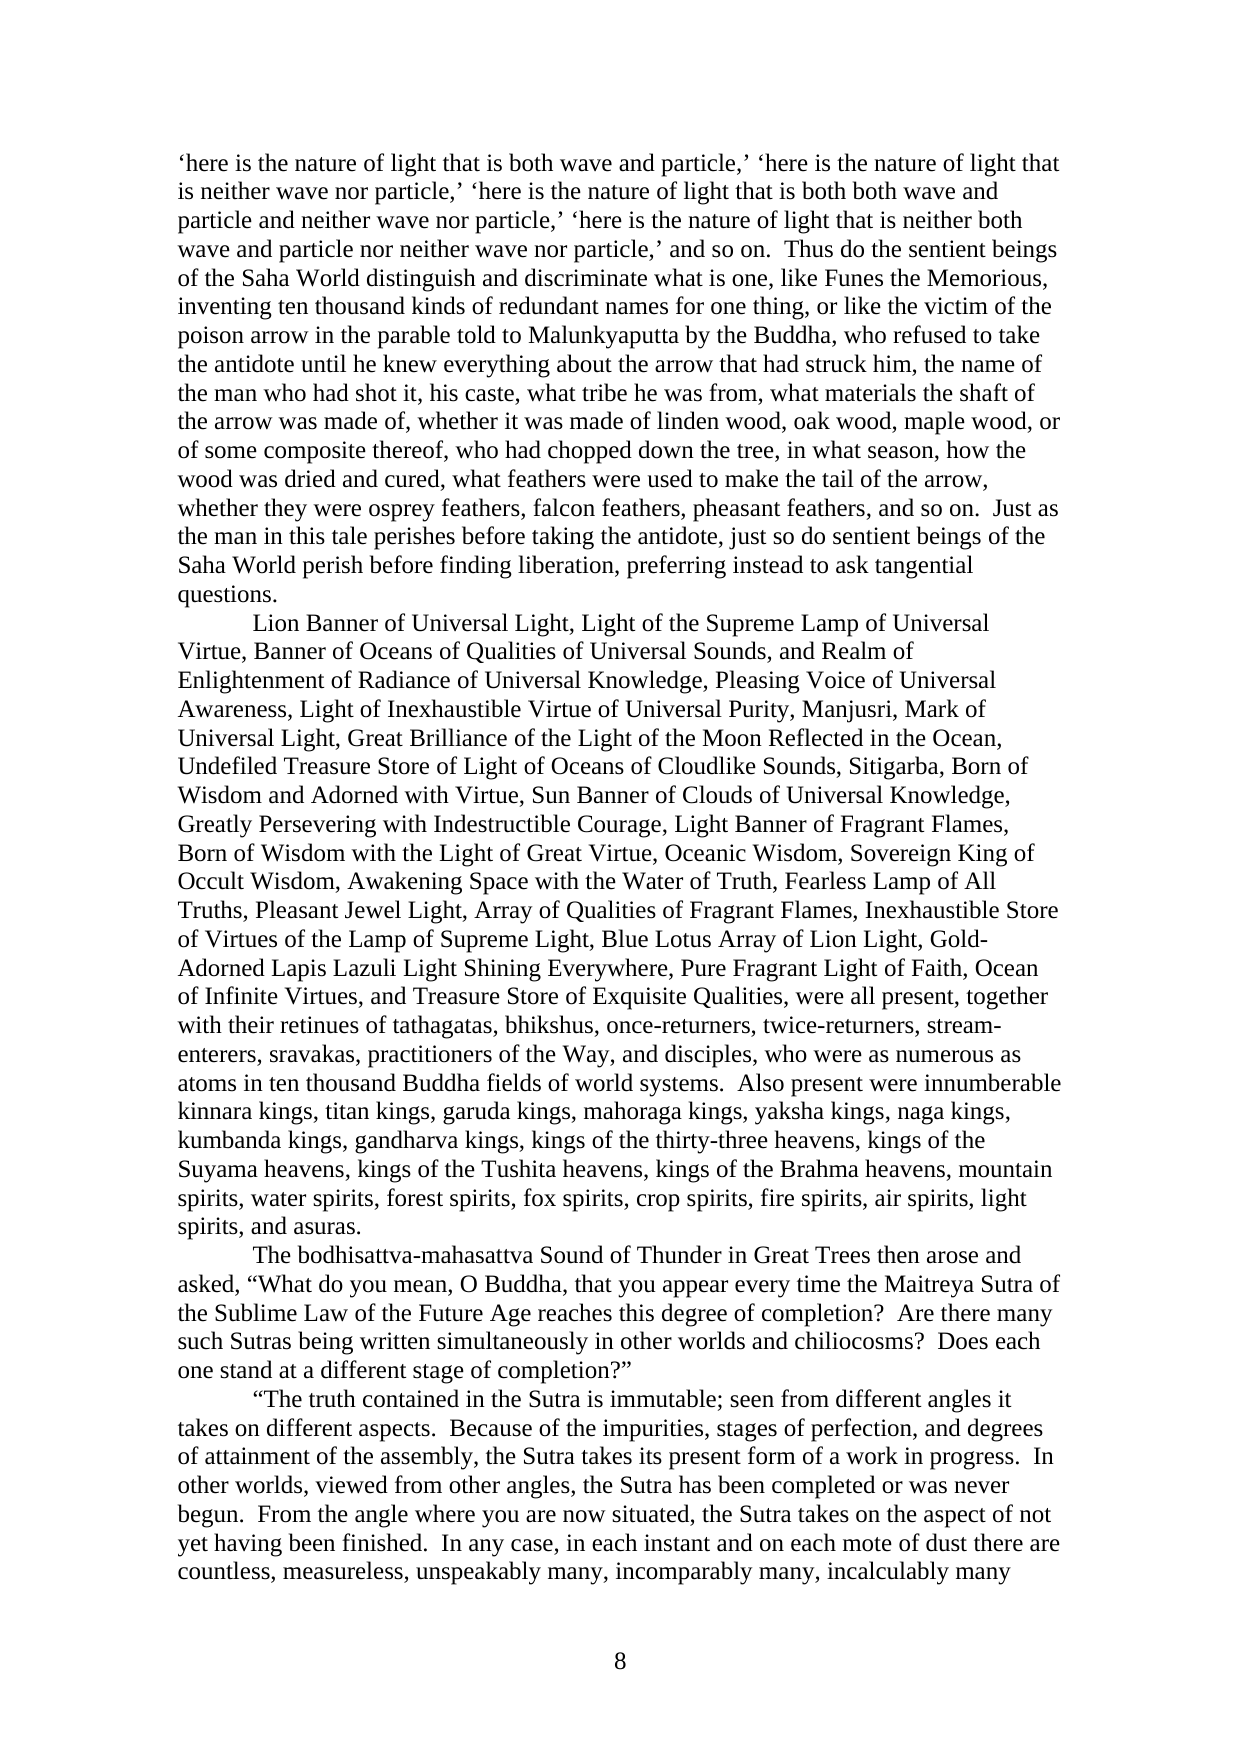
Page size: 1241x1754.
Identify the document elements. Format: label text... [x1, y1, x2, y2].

text Lion Banner of Universal Light, Light of the Supreme Lamp of Universal Virtue, Banner of Oceans of Qualities of Universal Sounds, and Realm of Enlightenment of Radiance of Universal Knowledge, Pleasing Voice of Universal Awareness, Light of Inexhaustible Virtue of Universal Purity, Manjusri, Mark of Universal Light, Great Brilliance of the Light of the Moon Reflected in the Ocean, Undefiled Treasure Store of Light of Oceans of Cloudlike Sounds, Sitigarba, Born of Wisdom and Adorned with Virtue, Sun Banner of Clouds of Universal Knowledge, Greatly Persevering with Indestructible Courage, Light Banner of Fragrant Flames, Born of Wisdom with the Light of Great Virtue, Oceanic Wisdom, Sovereign King of Occult Wisdom, Awakening Space with the Water of Truth, Fearless Lamp of All Truths, Pleasant Jewel Light, Array of Qualities of Fragrant Flames, Inexhaustible Store of Virtues of the Lamp of Supreme Light, Blue Lotus Array of Lion Light, Gold-Adorned Lapis Lazuli Light Shining Everywhere, Pure Fragrant Light of Faith, Ocean of Infinite Virtues, and Treasure Store of Exquisite Qualities, were all present, together with their retinues of tathagatas, bhikshus, once-returners, twice-returners, stream-enterers, sravakas, practitioners of the Way, and disciples, who were as numerous as atoms in ten thousand Buddha fields of world systems. Also present were innumberable kinnara kings, titan kings, garuda kings, mahoraga kings, yaksha kings, naga kings, kumbanda kings, gandharva kings, kings of the thirty-three heavens, kings of the Suyama heavens, kings of the Tushita heavens, kings of the Brahma heavens, mountain spirits, water spirits, forest spirits, fox spirits, crop spirits, fire spirits, air spirits, light spirits, and asuras. [177, 608, 1063, 1240]
text The bodhisattva-mahasattva Sound of Thunder in Great Trees then arose and asked, “What do you mean, O Buddha, that you appear every time the Maitreya Sutra of the Sublime Law of the Future Age reaches this degree of completion? Are there many such Sutras being written simultaneously in other worlds and chiliocosms? Does each one stand at a different stage of completion?” [177, 1240, 1063, 1384]
text ‘here is the nature of light that is both wave and particle,’ ‘here is the nature of light that is neither wave nor particle,’ ‘here is the nature of light that is both both wave and particle and neither wave nor particle,’ ‘here is the nature of light that is neither both wave and particle nor neither wave nor particle,’ and so on. Thus do the sentient beings of the Saha World distinguish and discriminate what is one, like Funes the Memorious, inventing ten thousand kinds of redundant names for one thing, or like the victim of the poison arrow in the parable told to Malunkyaputta by the Buddha, who refused to take the antidote until he knew everything about the arrow that had struck him, the name of the man who had shot it, his caste, what tribe he was from, what materials the shaft of the arrow was made of, whether it was made of linden wood, oak wood, maple wood, or of some composite thereof, who had chopped down the tree, in what season, how the wood was dried and cured, what feathers were used to make the tail of the arrow, whether they were osprey feathers, falcon feathers, pheasant feathers, and so on. Just as the man in this tale perishes before taking the antidote, just so do sentient beings of the Saha World perish before finding liberation, preferring instead to ask tangential questions. [177, 148, 1063, 608]
text “The truth contained in the Sutra is immutable; seen from different angles it takes on different aspects. Because of the impurities, stages of perfection, and degrees of attainment of the assembly, the Sutra takes its present form of a work in progress. In other worlds, viewed from other angles, the Sutra has been completed or was never begun. From the angle where you are now situated, the Sutra takes on the aspect of not yet having been finished. In any case, in each instant and on each mote of dust there are countless, measureless, unspeakably many, incomparably many, incalculably many [177, 1384, 1063, 1585]
